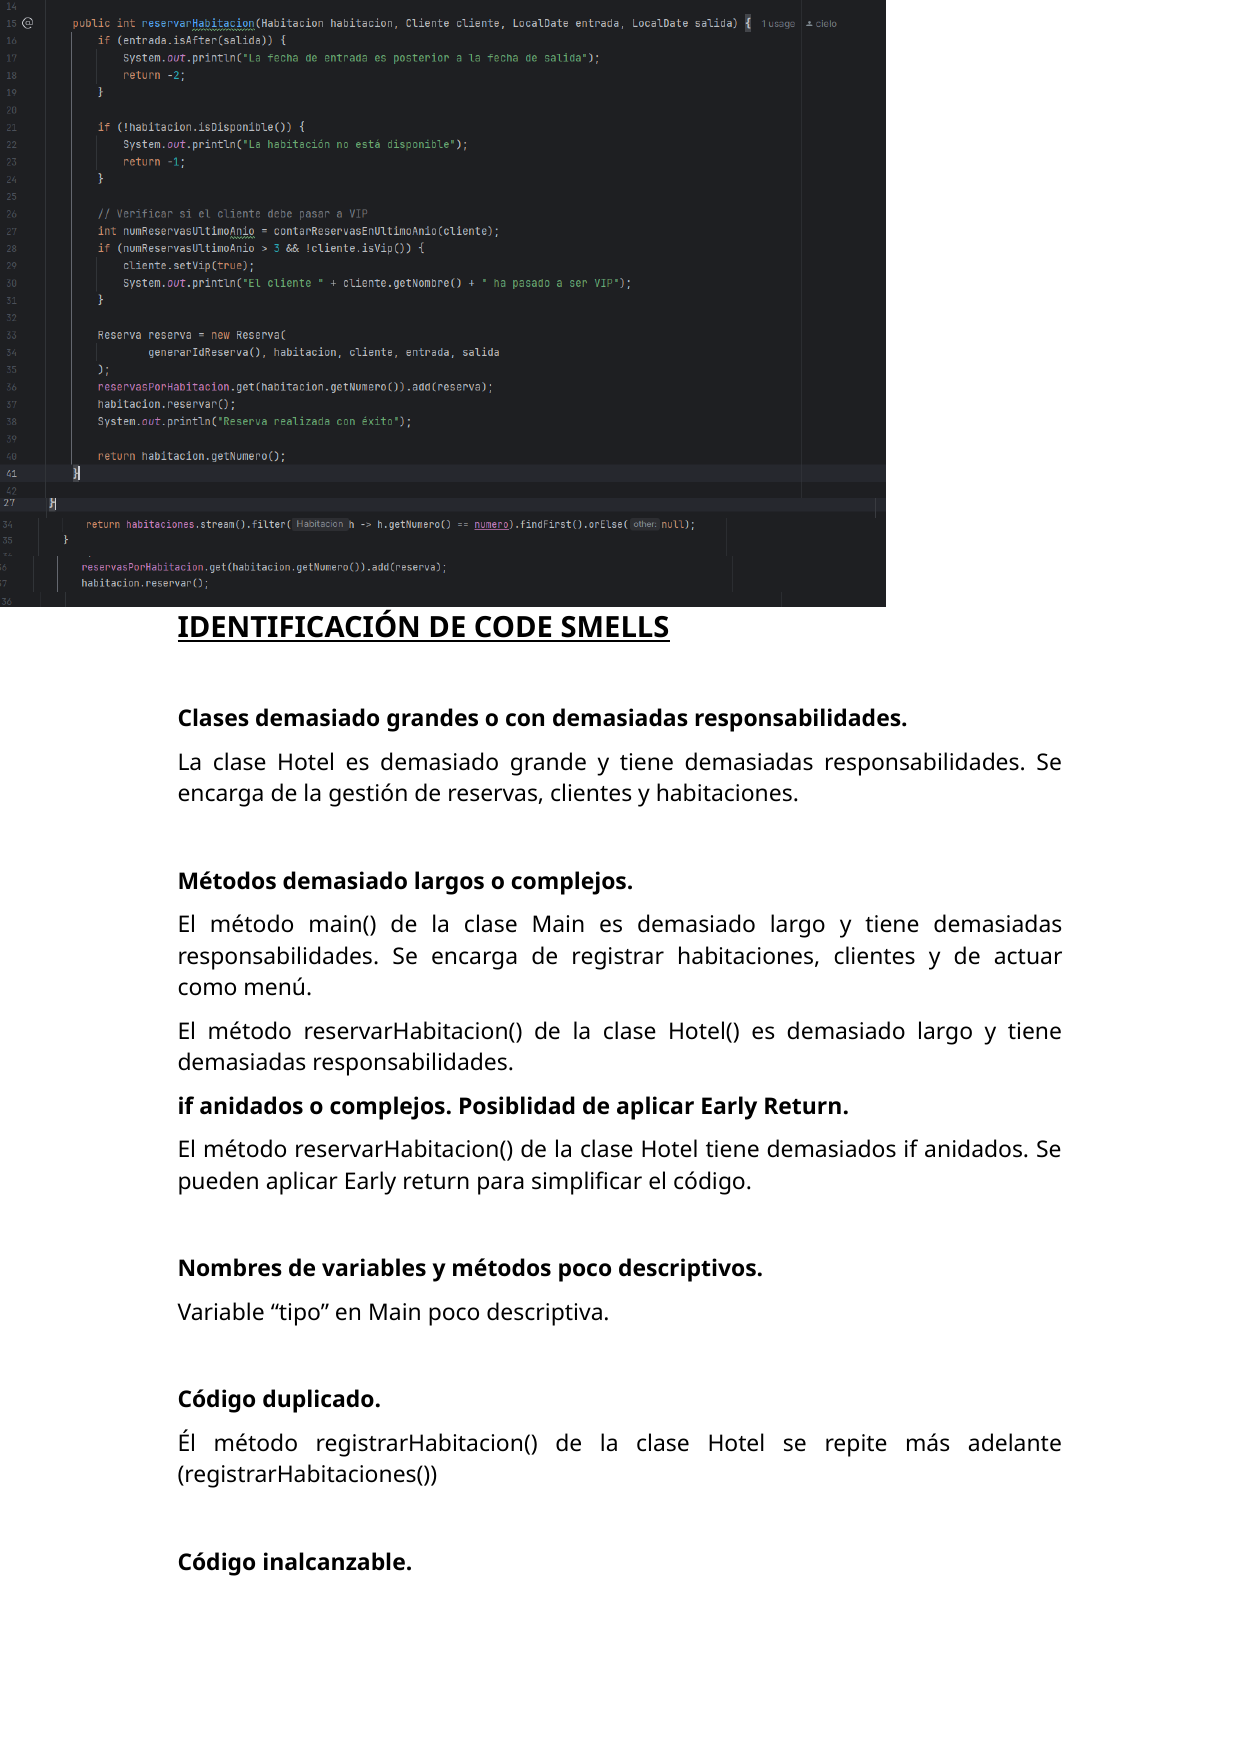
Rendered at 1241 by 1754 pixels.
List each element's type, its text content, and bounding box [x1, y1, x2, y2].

text El método reservarHabitacion() de la clase Hotel() es demasiado largo y tiene demasiadas responsabilidades. [177, 1015, 1063, 1077]
text Código duplicado. [177, 1383, 1063, 1415]
text La clase Hotel es demasiado grande y tiene demasiadas responsabilidades. Se encarga de la gestión de reservas, clientes y habitaciones. [177, 746, 1063, 808]
text El método reservarHabitacion() de la clase Hotel tiene demasiados if anidados. Se pueden aplicar Early return para simplificar el código. [177, 1133, 1063, 1196]
text Nombres de variables y métodos poco descriptivos. [177, 1252, 1063, 1283]
text Variable “tipo” en Main poco descriptiva. [177, 1296, 1063, 1327]
text El método main() de la clase Main es demasiado largo y tiene demasiadas responsabilidades. Se encarga de registrar habitaciones, clientes y de actuar como menú. [177, 908, 1063, 1002]
text Clases demasiado grandes o con demasiadas responsabilidades. [177, 702, 1063, 733]
text Código inalcanzable. [177, 1546, 1063, 1577]
picture [0, 0, 886, 607]
text IDENTIFICACIÓN DE CODE SMELLS [177, 148, 1063, 646]
text if anidados o complejos. Posiblidad de aplicar Early Return. [177, 1090, 1063, 1121]
text Métodos demasiado largos o complejos. [177, 865, 1063, 896]
text Él método registrarHabitacion() de la clase Hotel se repite más adelante (registrarHabitaciones()) [177, 1427, 1063, 1490]
